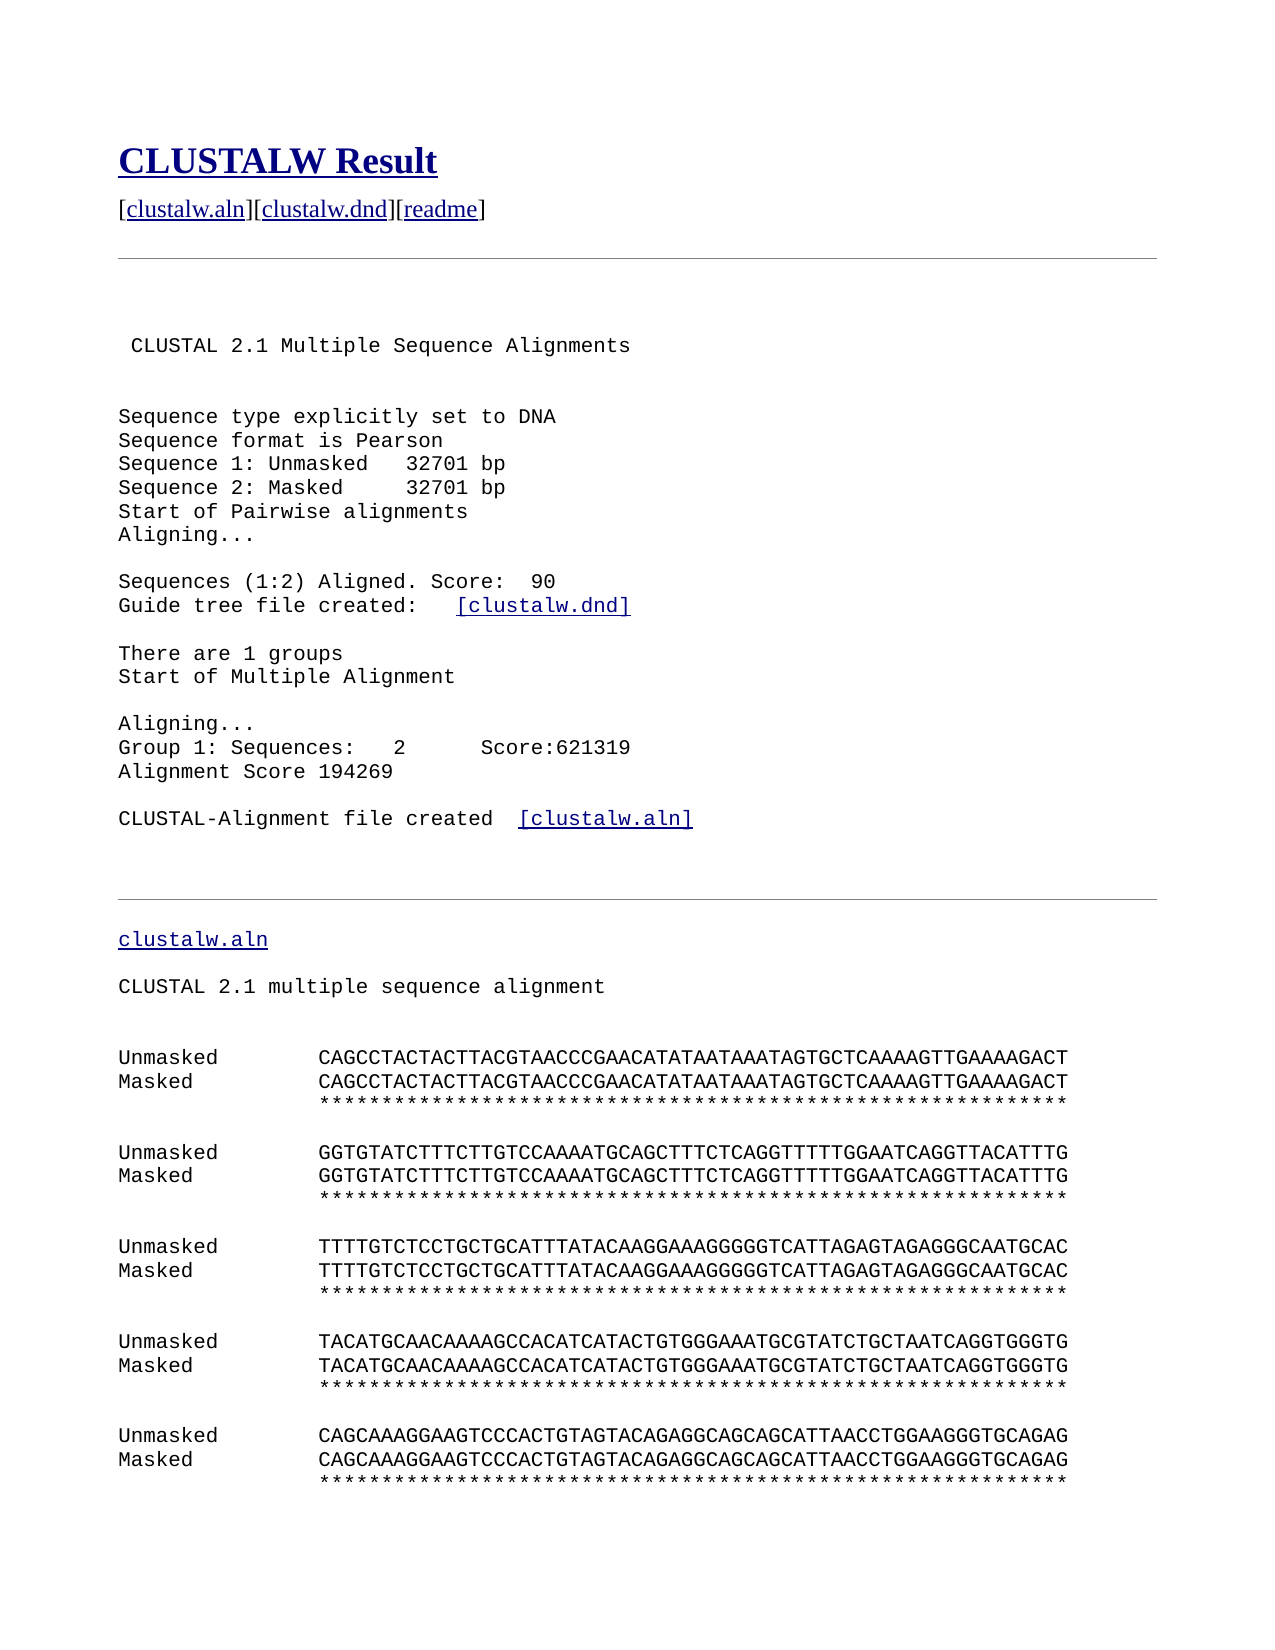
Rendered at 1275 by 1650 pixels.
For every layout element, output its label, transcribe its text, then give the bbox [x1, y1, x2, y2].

text Start of Pairwise alignments [118, 501, 1157, 524]
text Start of Multiple Alignment [118, 666, 1157, 690]
text Aligning... [118, 524, 1157, 548]
text Sequences (1:2) Aligned. Score: 90 [118, 572, 1157, 595]
text Group 1: Sequences: 2 Score:621319 [118, 737, 1157, 761]
text Unmasked TTTTGTCTCCTGCTGCATTTATACAAGGAAAGGGGGTCATTAGAGTAGAGGGCAATGCAC [118, 1236, 1157, 1260]
text ************************************************************ [118, 1473, 1157, 1496]
text Unmasked TACATGCAACAAAAGCCACATCATACTGTGGGAAATGCGTATCTGCTAATCAGGTGGGTG [118, 1331, 1157, 1354]
text Aligning... [118, 713, 1157, 737]
text CLUSTAL-Alignment file created [clustalw.aln] [118, 808, 1157, 832]
text Masked CAGCAAAGGAAGTCCCACTGTAGTACAGAGGCAGCAGCATTAACCTGGAAGGGTGCAGAG [118, 1449, 1157, 1473]
text ************************************************************ [118, 1189, 1157, 1213]
text Sequence 2: Masked 32701 bp [118, 477, 1157, 501]
text ************************************************************ [118, 1094, 1157, 1118]
text Sequence format is Pearson [118, 430, 1157, 453]
text Unmasked CAGCAAAGGAAGTCCCACTGTAGTACAGAGGCAGCAGCATTAACCTGGAAGGGTGCAGAG [118, 1426, 1157, 1449]
text [clustalw.aln][clustalw.dnd][readme] [118, 194, 1157, 223]
text Unmasked CAGCCTACTACTTACGTAACCCGAACATATAATAAATAGTGCTCAAAAGTTGAAAAGACT [118, 1047, 1157, 1071]
text Sequence type explicitly set to DNA [118, 406, 1157, 430]
text ************************************************************ [118, 1378, 1157, 1402]
text Guide tree file created: [clustalw.dnd] [118, 595, 1157, 619]
subtitle CLUSTALW Result [118, 139, 1157, 182]
text ************************************************************ [118, 1284, 1157, 1307]
text Sequence 1: Unmasked 32701 bp [118, 453, 1157, 477]
text Masked CAGCCTACTACTTACGTAACCCGAACATATAATAAATAGTGCTCAAAAGTTGAAAAGACT [118, 1071, 1157, 1094]
text CLUSTAL 2.1 Multiple Sequence Alignments [118, 335, 1157, 359]
text Masked GGTGTATCTTTCTTGTCCAAAATGCAGCTTTCTCAGGTTTTTGGAATCAGGTTACATTTG [118, 1165, 1157, 1189]
text clustalw.aln [118, 929, 1157, 953]
text Unmasked GGTGTATCTTTCTTGTCCAAAATGCAGCTTTCTCAGGTTTTTGGAATCAGGTTACATTTG [118, 1142, 1157, 1165]
text There are 1 groups [118, 642, 1157, 666]
text CLUSTAL 2.1 multiple sequence alignment [118, 976, 1157, 1000]
text Alignment Score 194269 [118, 761, 1157, 784]
text Masked TTTTGTCTCCTGCTGCATTTATACAAGGAAAGGGGGTCATTAGAGTAGAGGGCAATGCAC [118, 1260, 1157, 1284]
text Masked TACATGCAACAAAAGCCACATCATACTGTGGGAAATGCGTATCTGCTAATCAGGTGGGTG [118, 1354, 1157, 1378]
